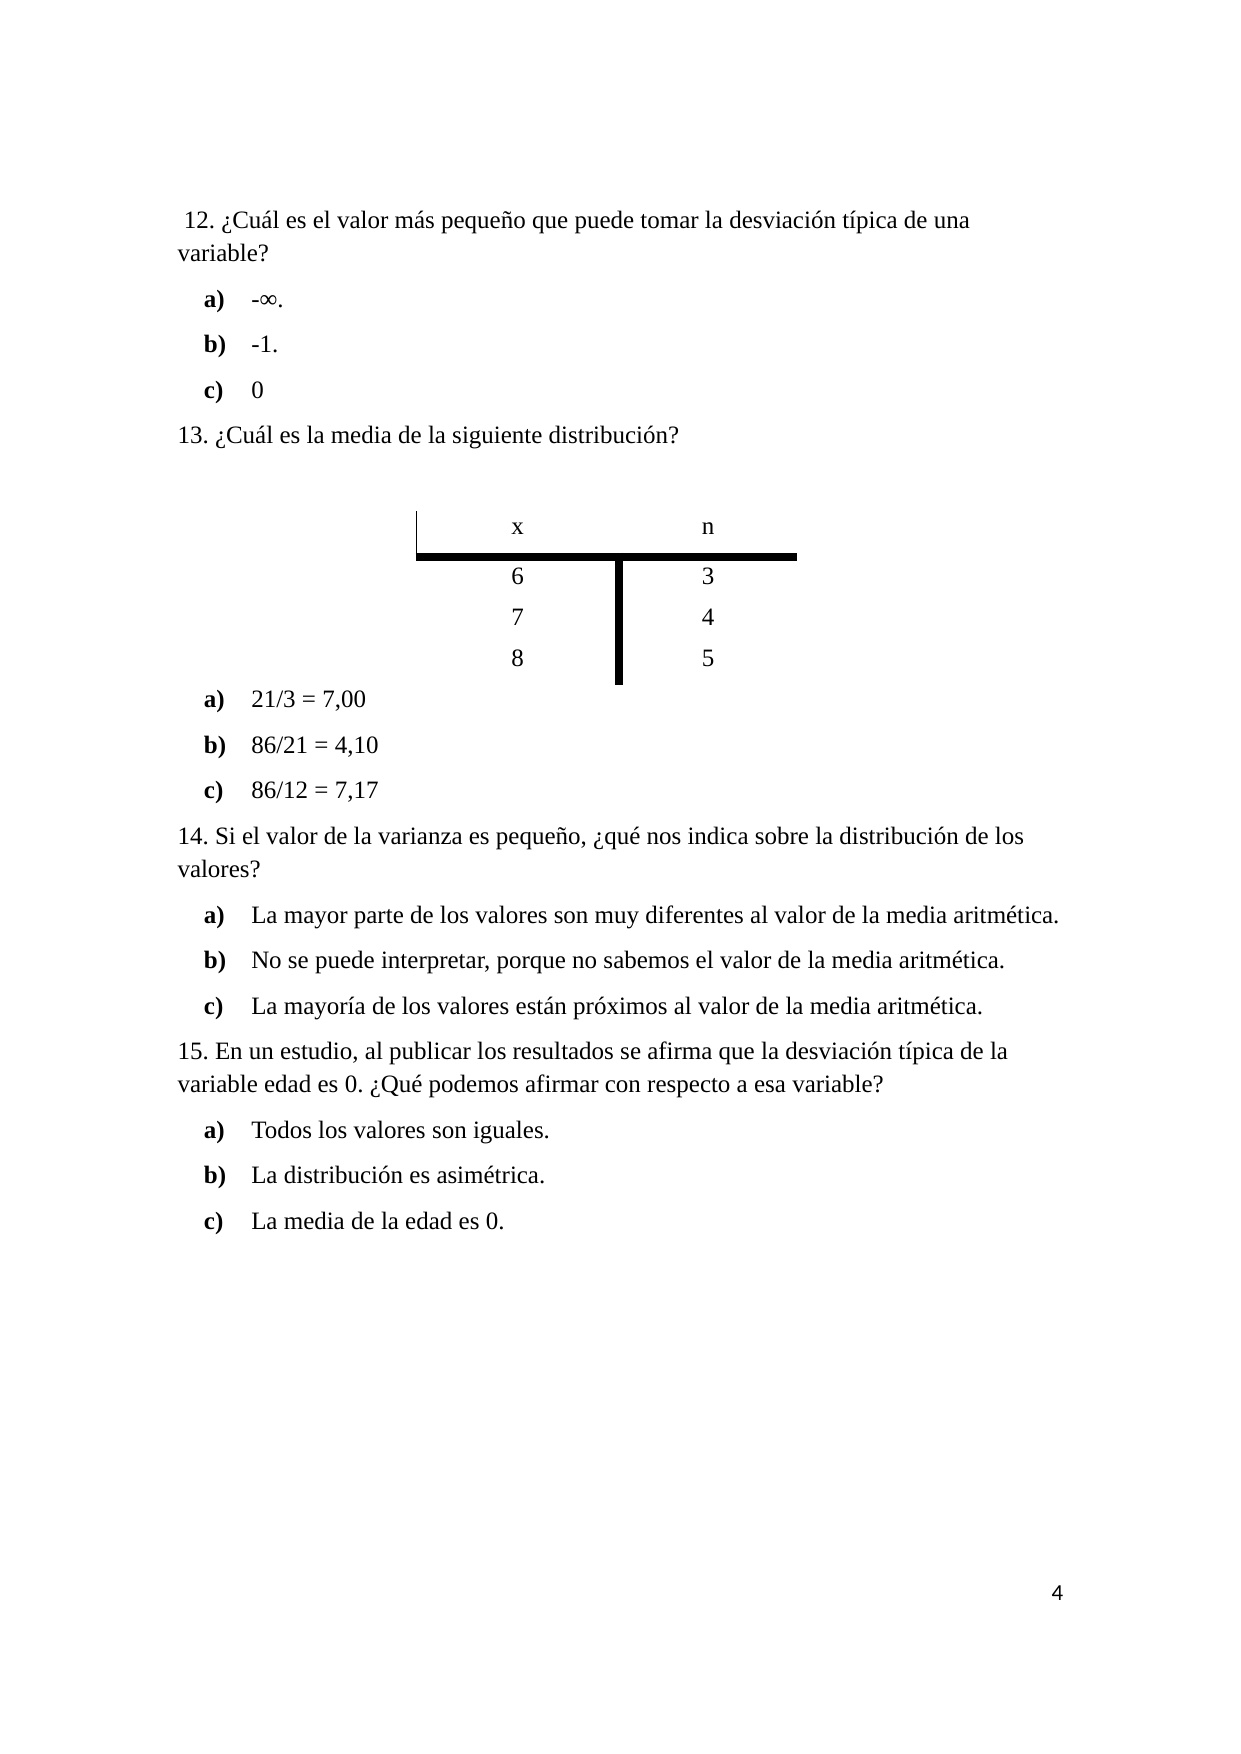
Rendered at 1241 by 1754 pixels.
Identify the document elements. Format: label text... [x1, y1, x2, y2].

list Todos los valores son iguales. [204, 1115, 1063, 1143]
list No se puede interpretar, porque no sabemos el valor de la media aritmética. [204, 945, 1063, 974]
list 21/3 = 7,00 [204, 684, 1063, 713]
list 0 [204, 375, 1063, 403]
list 86/21 = 4,10 [204, 730, 1063, 759]
list 86/12 = 7,17 [204, 776, 1063, 804]
list La media de la edad es 0. [204, 1206, 1063, 1234]
text 15. En un estudio, al publicar los resultados se afirma que la desviación típica de la variable edad es 0. ¿Qué podemos afirmar con respecto a esa variable? [177, 1036, 1063, 1098]
list La mayor parte de los valores son muy diferentes al valor de la media aritmética. [204, 900, 1063, 928]
list La mayoría de los valores están próximos al valor de la media aritmética. [204, 991, 1063, 1019]
table_cell 3 [623, 561, 797, 602]
table_cell 4 [623, 602, 797, 643]
table_header n [619, 511, 797, 552]
list La distribución es asimétrica. [204, 1160, 1063, 1189]
table_cell 8 [416, 643, 615, 684]
table_cell 6 [416, 561, 615, 602]
table_header x [417, 511, 619, 552]
text 12. ¿Cuál es el valor más pequeño que puede tomar la desviación típica de una variable? [177, 205, 1063, 267]
table_cell 7 [416, 602, 615, 643]
text 13. ¿Cuál es la media de la siguiente distribución? [177, 420, 1063, 449]
list -1. [204, 329, 1063, 358]
text 14. Si el valor de la varianza es pequeño, ¿qué nos indica sobre la distribución de los valores? [177, 821, 1063, 883]
list -∞. [204, 284, 1063, 312]
table_cell 5 [623, 643, 797, 684]
